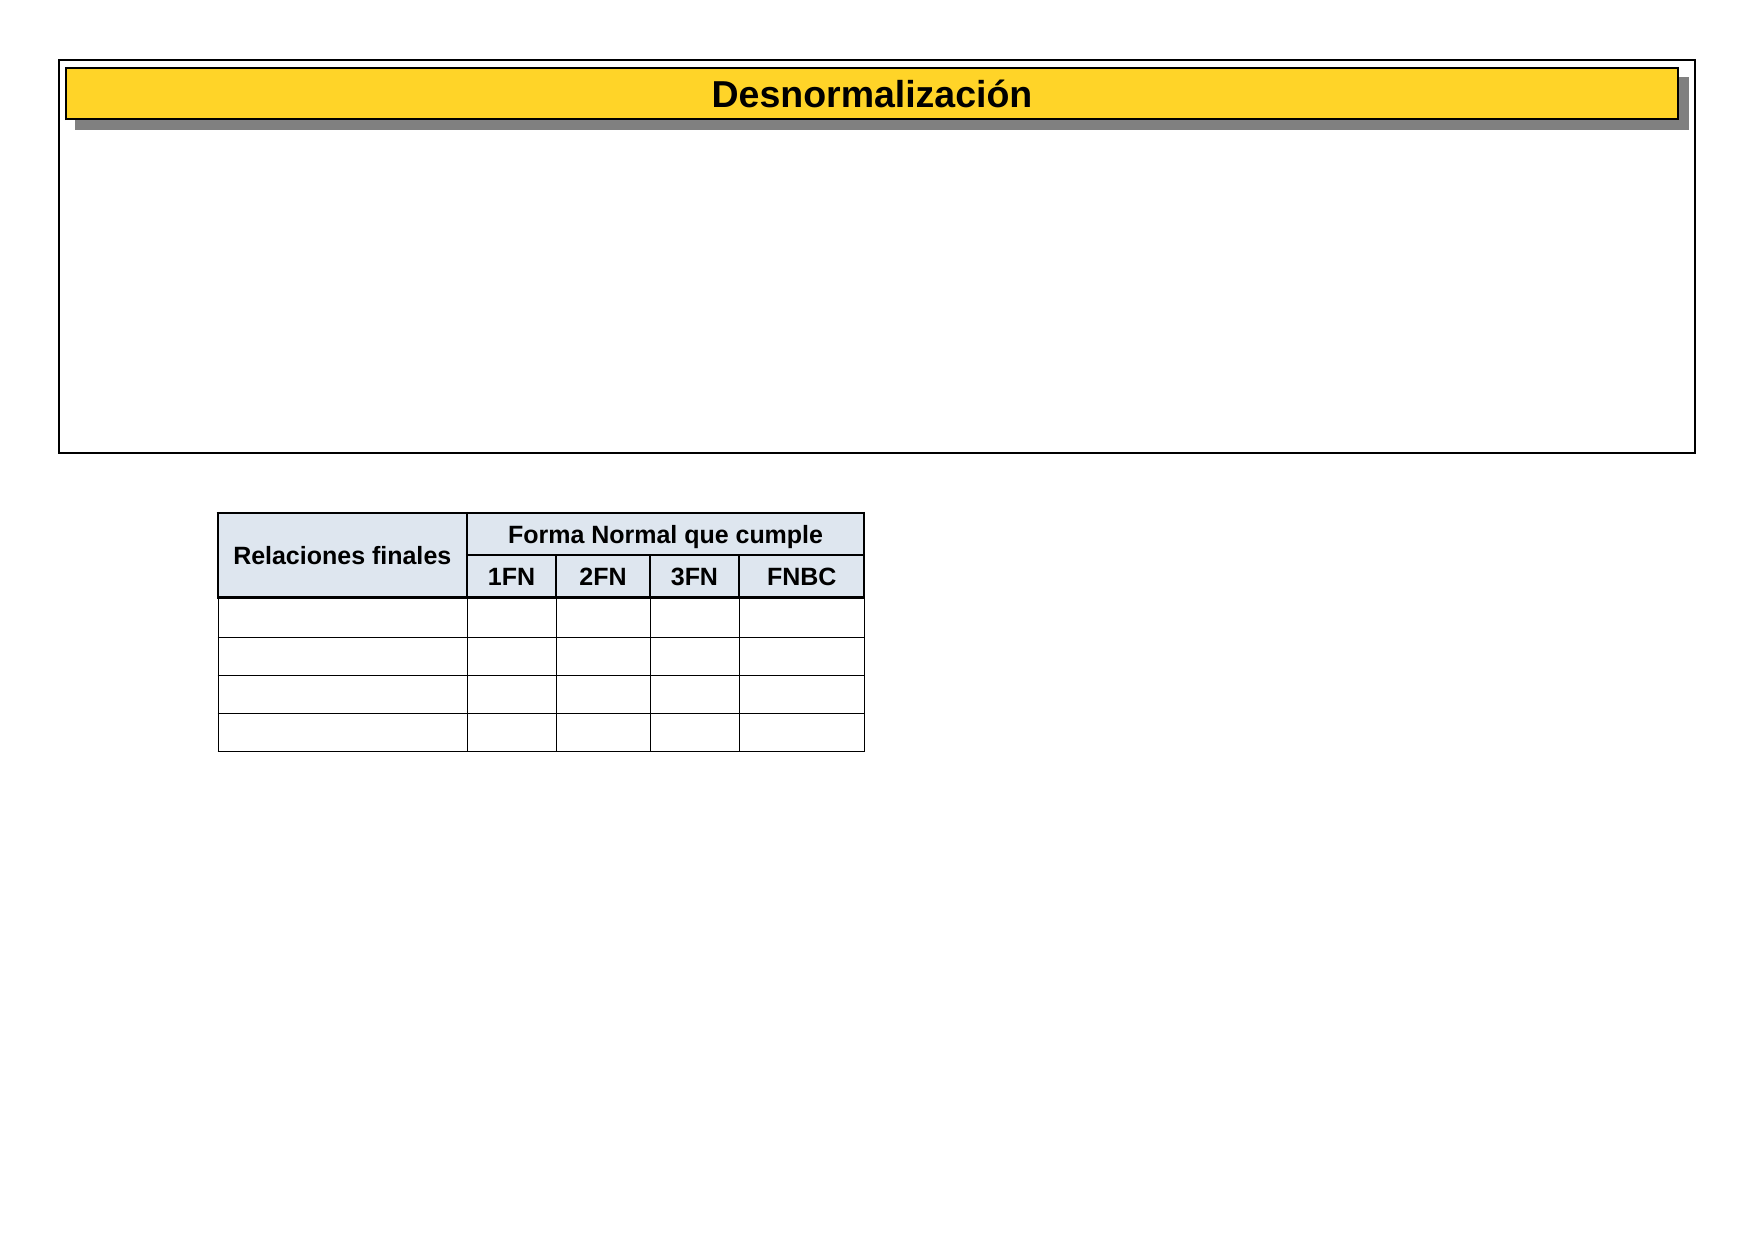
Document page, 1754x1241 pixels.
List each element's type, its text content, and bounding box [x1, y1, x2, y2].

table_cell [651, 676, 739, 713]
table_cell [557, 599, 650, 637]
table_cell FNBC [740, 556, 863, 596]
table_cell [557, 714, 650, 751]
table_cell [468, 676, 556, 713]
table_cell 3FN [651, 556, 738, 596]
table_header Forma Normal que cumple [468, 514, 863, 554]
table_cell [468, 714, 556, 751]
table_cell [651, 599, 739, 637]
table_cell [219, 676, 467, 713]
table_cell 2FN [557, 556, 649, 596]
table_cell [468, 638, 556, 675]
table_cell [651, 638, 739, 675]
table_cell [557, 676, 650, 713]
table_cell [219, 638, 467, 675]
table_cell [219, 599, 467, 637]
table_cell [468, 599, 556, 637]
table_cell [557, 638, 650, 675]
table_cell [60, 136, 1694, 452]
table_cell [740, 638, 864, 675]
table_cell [219, 714, 467, 751]
table_cell [740, 714, 864, 751]
table_header Desnormalización [60, 61, 1694, 136]
table_cell [651, 714, 739, 751]
table_cell [740, 676, 864, 713]
table_cell 1FN [468, 556, 555, 596]
table_header Relaciones finales [219, 514, 466, 596]
table_cell [740, 599, 864, 637]
